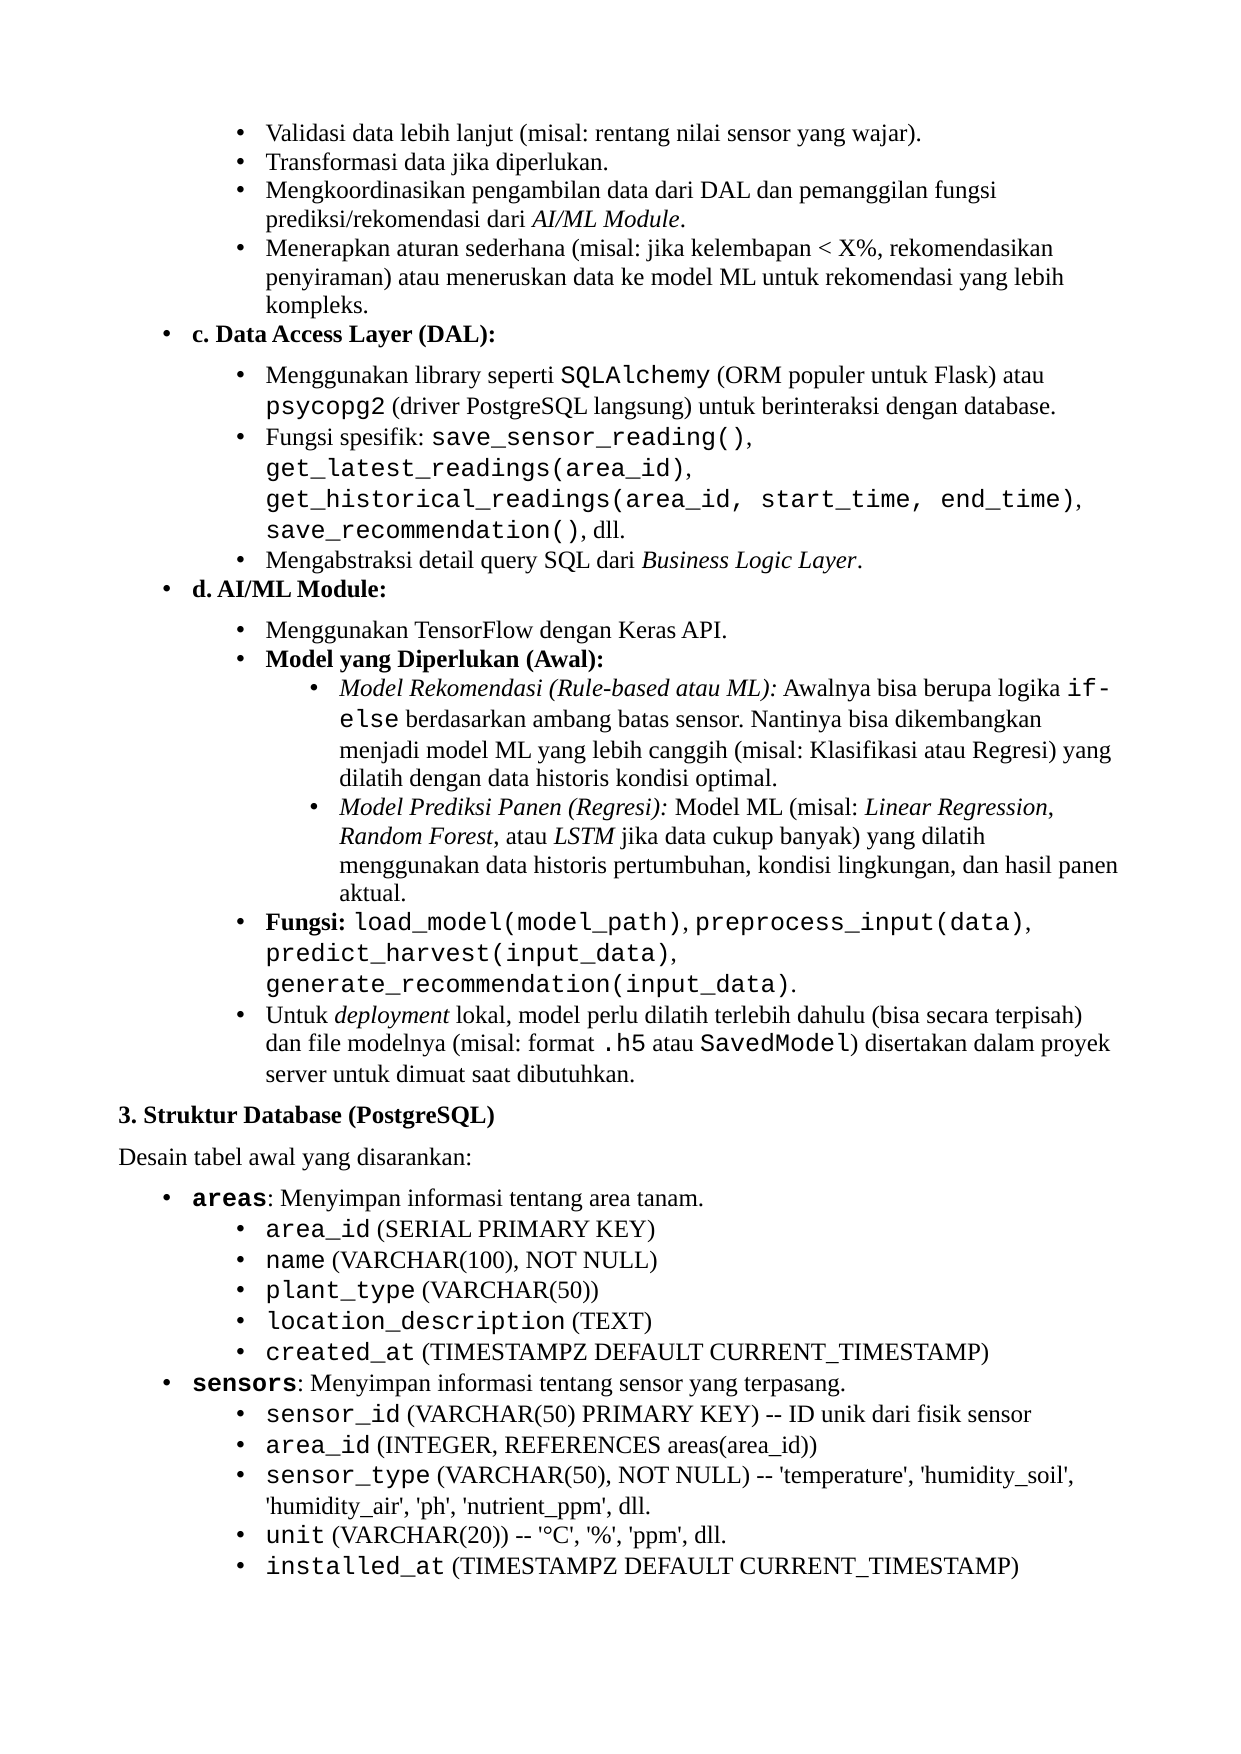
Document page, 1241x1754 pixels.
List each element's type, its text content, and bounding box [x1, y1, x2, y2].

list Mengkoordinasikan pengambilan data dari DAL dan pemanggilan fungsi prediksi/rekomendasi dari AI/ML Module. [236, 176, 1122, 233]
list Menerapkan aturan sederhana (misal: jika kelembapan < X%, rekomendasikan penyiraman) atau meneruskan data ke model ML untuk rekomendasi yang lebih kompleks. [236, 233, 1122, 319]
list Mengabstraksi detail query SQL dari Business Logic Layer. [236, 546, 1122, 574]
list Model Prediksi Panen (Regresi): Model ML (misal: Linear Regression, Random Forest, atau LSTM jika data cukup banyak) yang dilatih menggunakan data historis pertumbuhan, kondisi lingkungan, dan hasil panen aktual. [309, 792, 1122, 907]
list area_id (SERIAL PRIMARY KEY) [236, 1214, 1122, 1245]
list location_description (TEXT) [236, 1306, 1122, 1337]
list Fungsi spesifik: save_sensor_reading(), get_latest_readings(area_id), get_historical_readings(area_id, start_time, end_time), save_recommendation(), dll. [236, 422, 1122, 546]
list name (VARCHAR(100), NOT NULL) [236, 1245, 1122, 1276]
list Validasi data lebih lanjut (misal: rentang nilai sensor yang wajar). [236, 118, 1122, 147]
list Menggunakan TensorFlow dengan Keras API. [236, 616, 1122, 644]
list areas: Menyimpan informasi tentang area tanam. [162, 1183, 1122, 1214]
text 3. Struktur Database (PostgreSQL) [118, 1101, 1122, 1129]
list area_id (INTEGER, REFERENCES areas(area_id)) [236, 1430, 1122, 1461]
list Untuk deployment lokal, model perlu dilatih terlebih dahulu (bisa secara terpisah) dan file modelnya (misal: format .h5 atau SavedModel) disertakan dalam proyek server untuk dimuat saat dibutuhkan. [236, 1000, 1122, 1088]
list Transformasi data jika diperlukan. [236, 147, 1122, 176]
list Fungsi: load_model(model_path), preprocess_input(data), predict_harvest(input_data), generate_recommendation(input_data). [236, 907, 1122, 1000]
text Desain tabel awal yang disarankan: [118, 1142, 1122, 1171]
list sensor_type (VARCHAR(50), NOT NULL) -- 'temperature', 'humidity_soil', 'humidity_air', 'ph', 'nutrient_ppm', dll. [236, 1461, 1122, 1520]
list created_at (TIMESTAMPZ DEFAULT CURRENT_TIMESTAMP) [236, 1337, 1122, 1368]
list plant_type (VARCHAR(50)) [236, 1276, 1122, 1306]
list d. AI/ML Module: [162, 574, 1122, 603]
list Model yang Diperlukan (Awal): [236, 644, 1122, 673]
list sensors: Menyimpan informasi tentang sensor yang terpasang. [162, 1368, 1122, 1399]
list sensor_id (VARCHAR(50) PRIMARY KEY) -- ID unik dari fisik sensor [236, 1399, 1122, 1430]
list installed_at (TIMESTAMPZ DEFAULT CURRENT_TIMESTAMP) [236, 1551, 1122, 1582]
list unit (VARCHAR(20)) -- '°C', '%', 'ppm', dll. [236, 1520, 1122, 1551]
list Model Rekomendasi (Rule-based atau ML): Awalnya bisa berupa logika if-else berdasarkan ambang batas sensor. Nantinya bisa dikembangkan menjadi model ML yang lebih canggih (misal: Klasifikasi atau Regresi) yang dilatih dengan data historis kondisi optimal. [309, 673, 1122, 792]
list c. Data Access Layer (DAL): [162, 319, 1122, 348]
list Menggunakan library seperti SQLAlchemy (ORM populer untuk Flask) atau psycopg2 (driver PostgreSQL langsung) untuk berinteraksi dengan database. [236, 361, 1122, 422]
